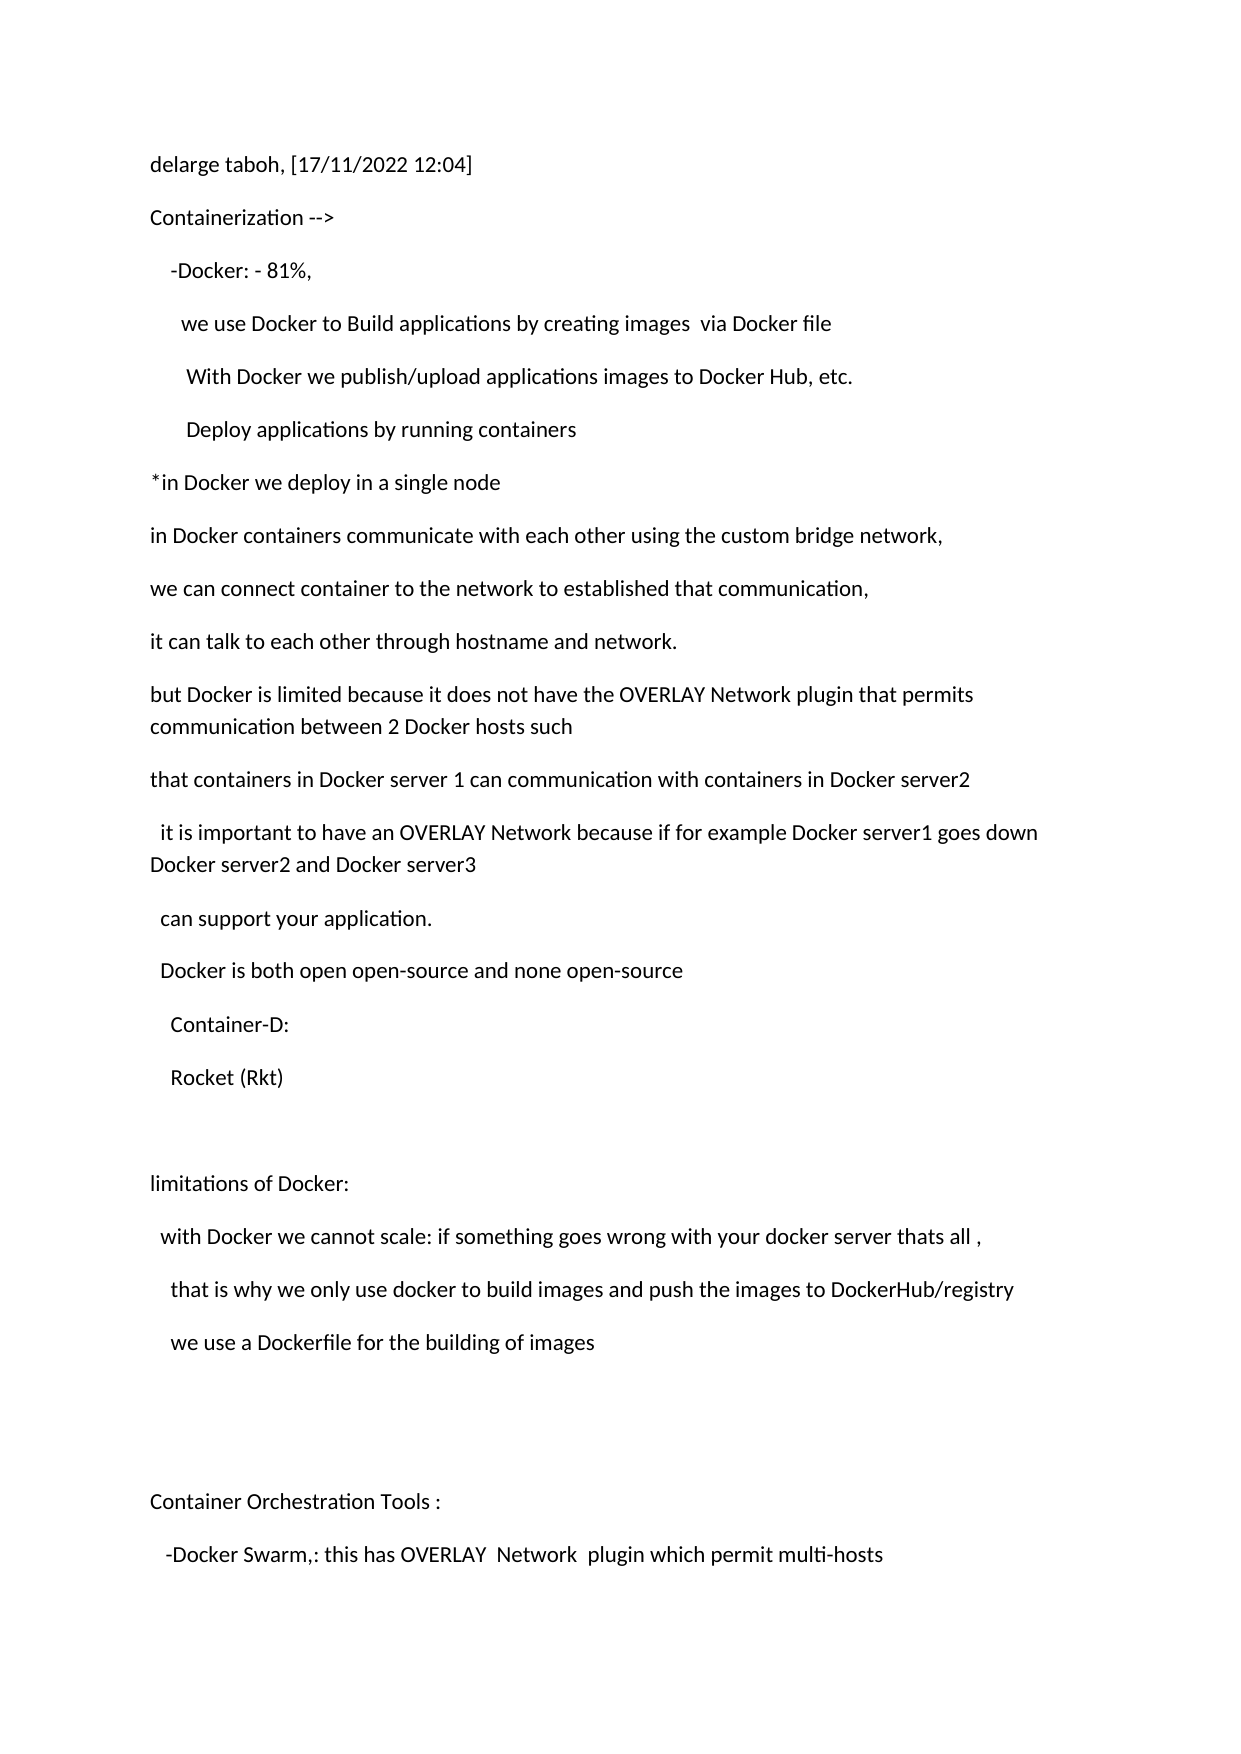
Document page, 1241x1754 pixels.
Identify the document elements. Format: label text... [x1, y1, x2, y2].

text Container Orchestration Tools : [150, 1487, 1090, 1515]
text Container-D: [150, 1010, 1090, 1038]
text we can connect container to the network to established that communication, [150, 574, 1090, 602]
text in Docker containers communicate with each other using the custom bridge network, [150, 521, 1090, 549]
text delarge taboh, [17/11/2022 12:04] [150, 150, 1090, 178]
text limitations of Docker: [150, 1169, 1090, 1197]
text with Docker we cannot scale: if something goes wrong with your docker server thats all , [150, 1222, 1090, 1250]
text that is why we only use docker to build images and push the images to DockerHub/registry [150, 1275, 1090, 1303]
text Deploy applications by running containers [150, 415, 1090, 443]
text -Docker Swarm,: this has OVERLAY Network plugin which permit multi-hosts [150, 1540, 1090, 1568]
text *in Docker we deploy in a single node [150, 468, 1090, 496]
text but Docker is limited because it does not have the OVERLAY Network plugin that permits communication between 2 Docker hosts such [150, 680, 1090, 740]
text we use Docker to Build applications by creating images via Docker file [150, 309, 1090, 337]
text Docker is both open open-source and none open-source [150, 957, 1090, 985]
text Containerization --> [150, 203, 1090, 231]
text we use a Dockerfile for the building of images [150, 1328, 1090, 1356]
text can support your application. [150, 904, 1090, 932]
text it is important to have an OVERLAY Network because if for example Docker server1 goes down Docker server2 and Docker server3 [150, 818, 1090, 879]
text -Docker: - 81%, [150, 256, 1090, 284]
text that containers in Docker server 1 can communication with containers in Docker server2 [150, 765, 1090, 793]
text With Docker we publish/upload applications images to Docker Hub, etc. [150, 362, 1090, 390]
text Rocket (Rkt) [150, 1063, 1090, 1091]
text it can talk to each other through hostname and network. [150, 627, 1090, 655]
